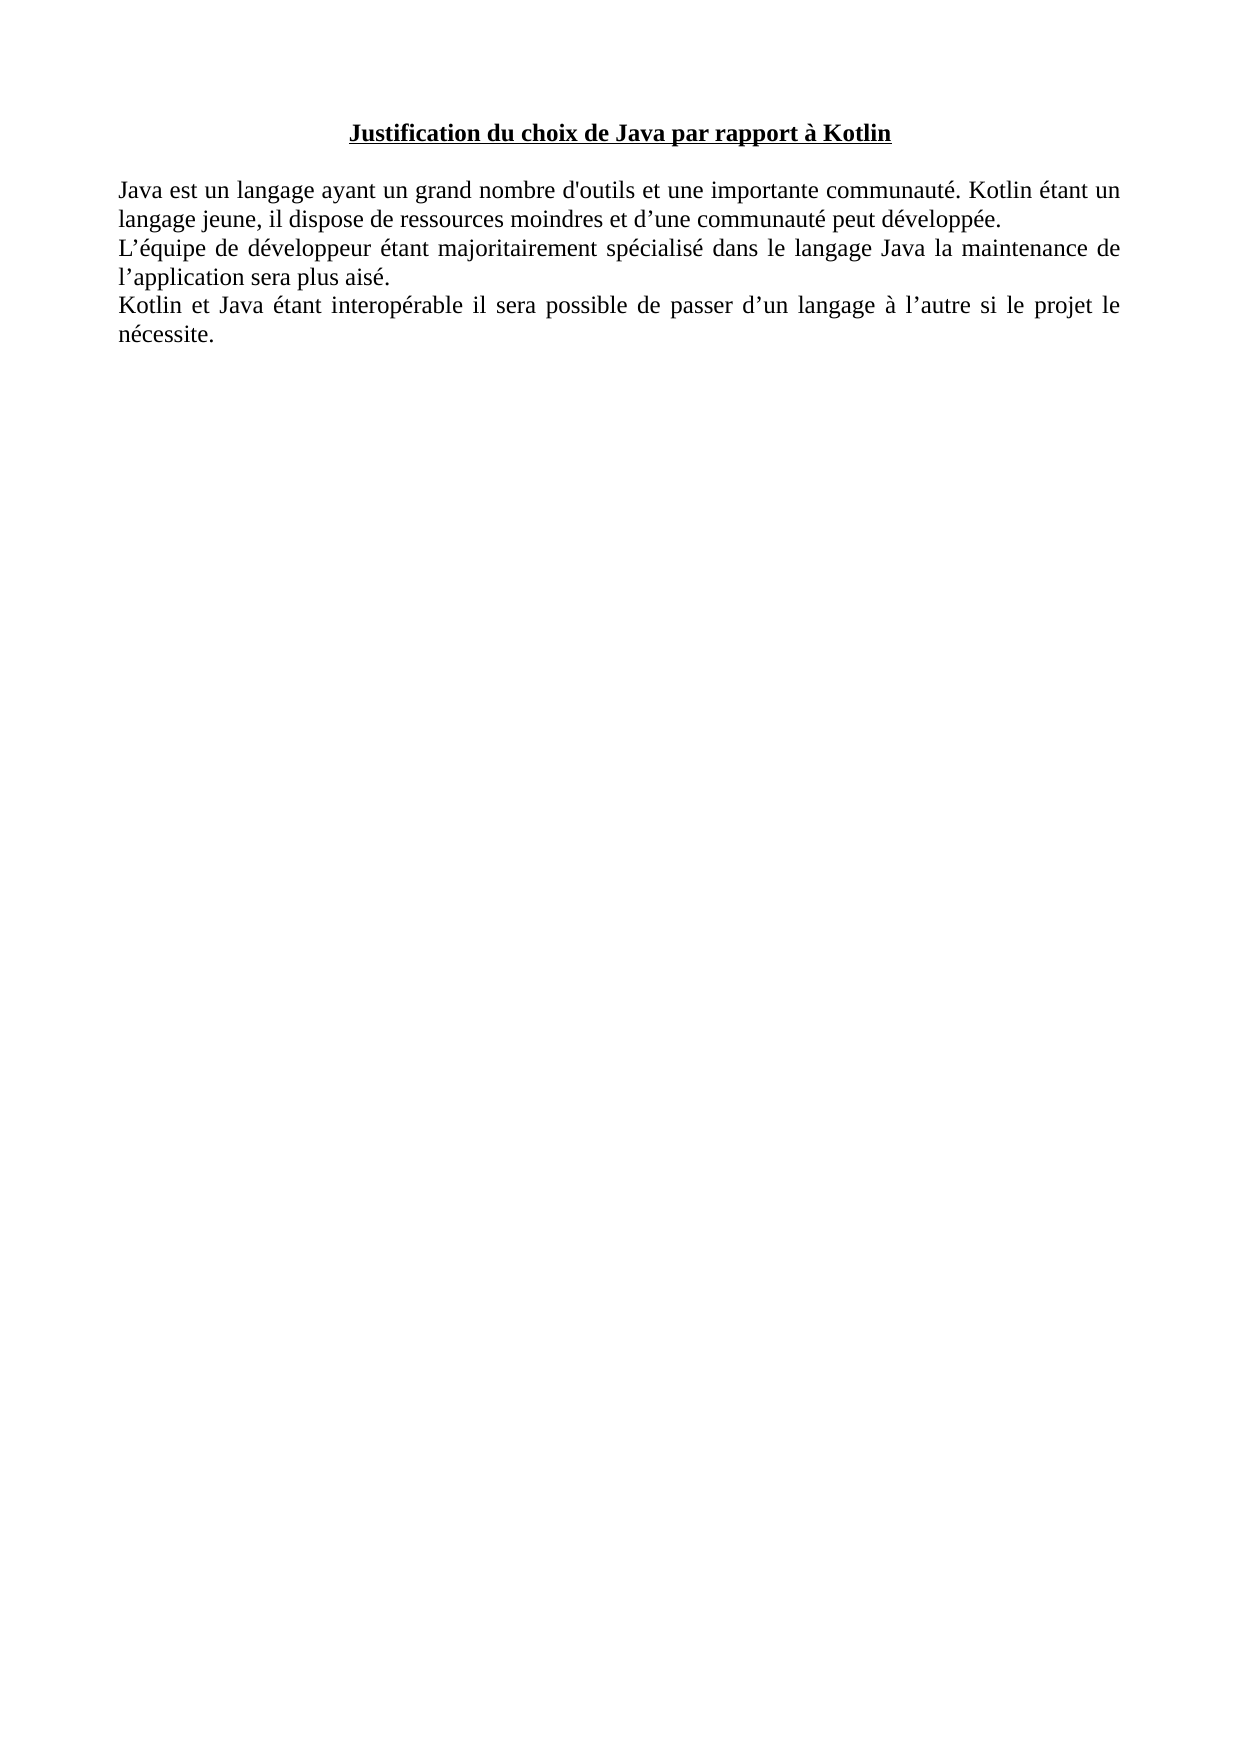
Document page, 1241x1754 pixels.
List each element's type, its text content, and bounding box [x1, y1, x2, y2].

text Kotlin et Java étant interopérable il sera possible de passer d’un langage à l’autre si le projet le nécessite. [118, 291, 1122, 348]
text Java est un langage ayant un grand nombre d'outils et une importante communauté. Kotlin étant un langage jeune, il dispose de ressources moindres et d’une communauté peut développée. [118, 176, 1122, 233]
text L’équipe de développeur étant majoritairement spécialisé dans le langage Java la maintenance de l’application sera plus aisé. [118, 233, 1122, 291]
text Justification du choix de Java par rapport à Kotlin [118, 118, 1122, 147]
